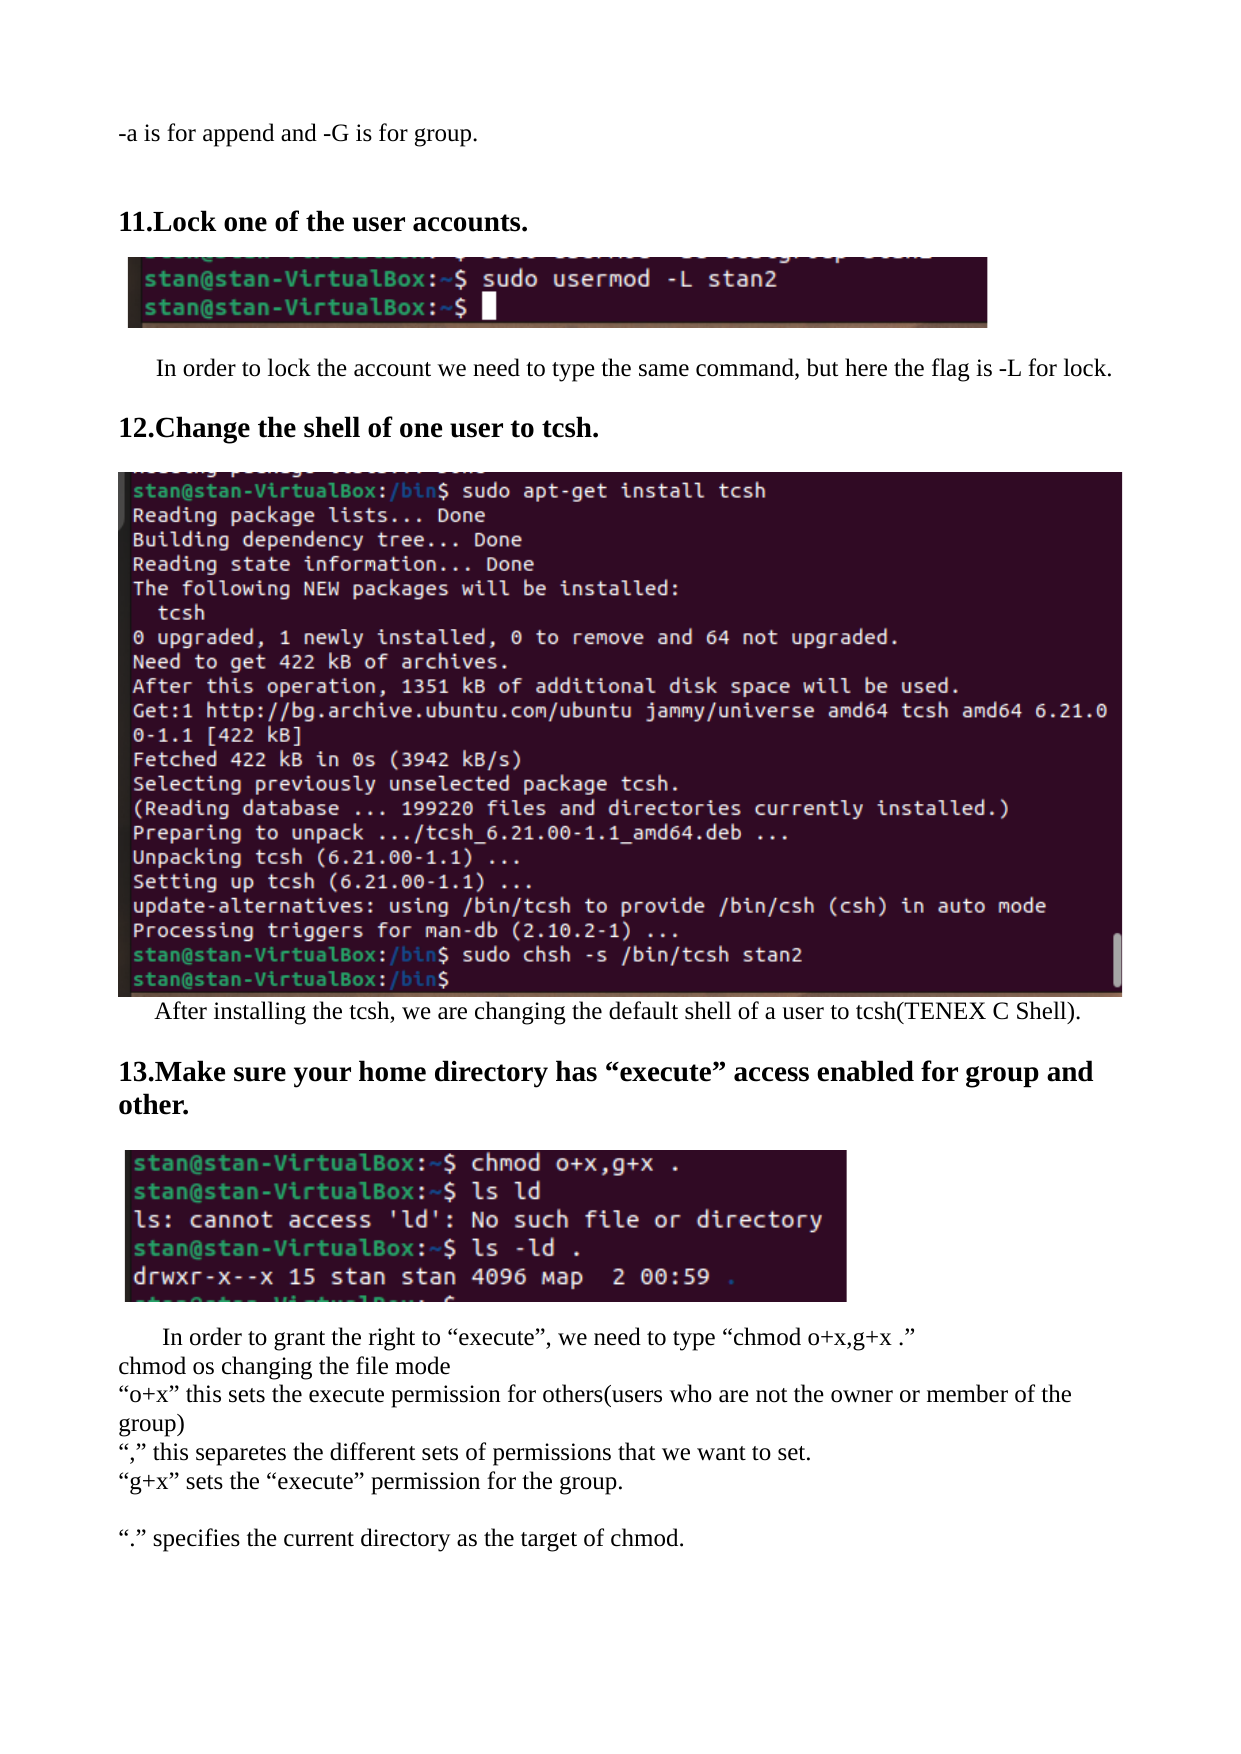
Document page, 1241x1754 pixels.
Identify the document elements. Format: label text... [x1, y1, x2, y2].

text 13.Make sure your home directory has “execute” access enabled for group and other. [118, 1054, 1122, 1121]
text “.” specifies the current directory as the target of chmod. [118, 1523, 1122, 1552]
text “,” this separetes the different sets of permissions that we want to set. [118, 1437, 1122, 1466]
text In order to grant the right to “execute”, we need to type “chmod o+x,g+x .” [118, 1322, 1122, 1351]
text 12.Change the shell of one user to tcsh. [118, 410, 1122, 444]
text chmod os changing the file mode [118, 1351, 1122, 1379]
text In order to lock the account we need to type the same command, but here the flag is -L for lock. [118, 353, 1122, 382]
text -a is for append and -G is for group. [118, 118, 1122, 147]
text “o+x” this sets the execute permission for others(users who are not the owner or member of the group) [118, 1379, 1122, 1437]
text 11.Lock one of the user accounts. [118, 204, 1122, 238]
text After installing the tcsh, we are changing the default shell of a user to tcsh(TENEX C Shell). [118, 997, 1122, 1025]
text “g+x” sets the “execute” permission for the group. [118, 1466, 1122, 1494]
